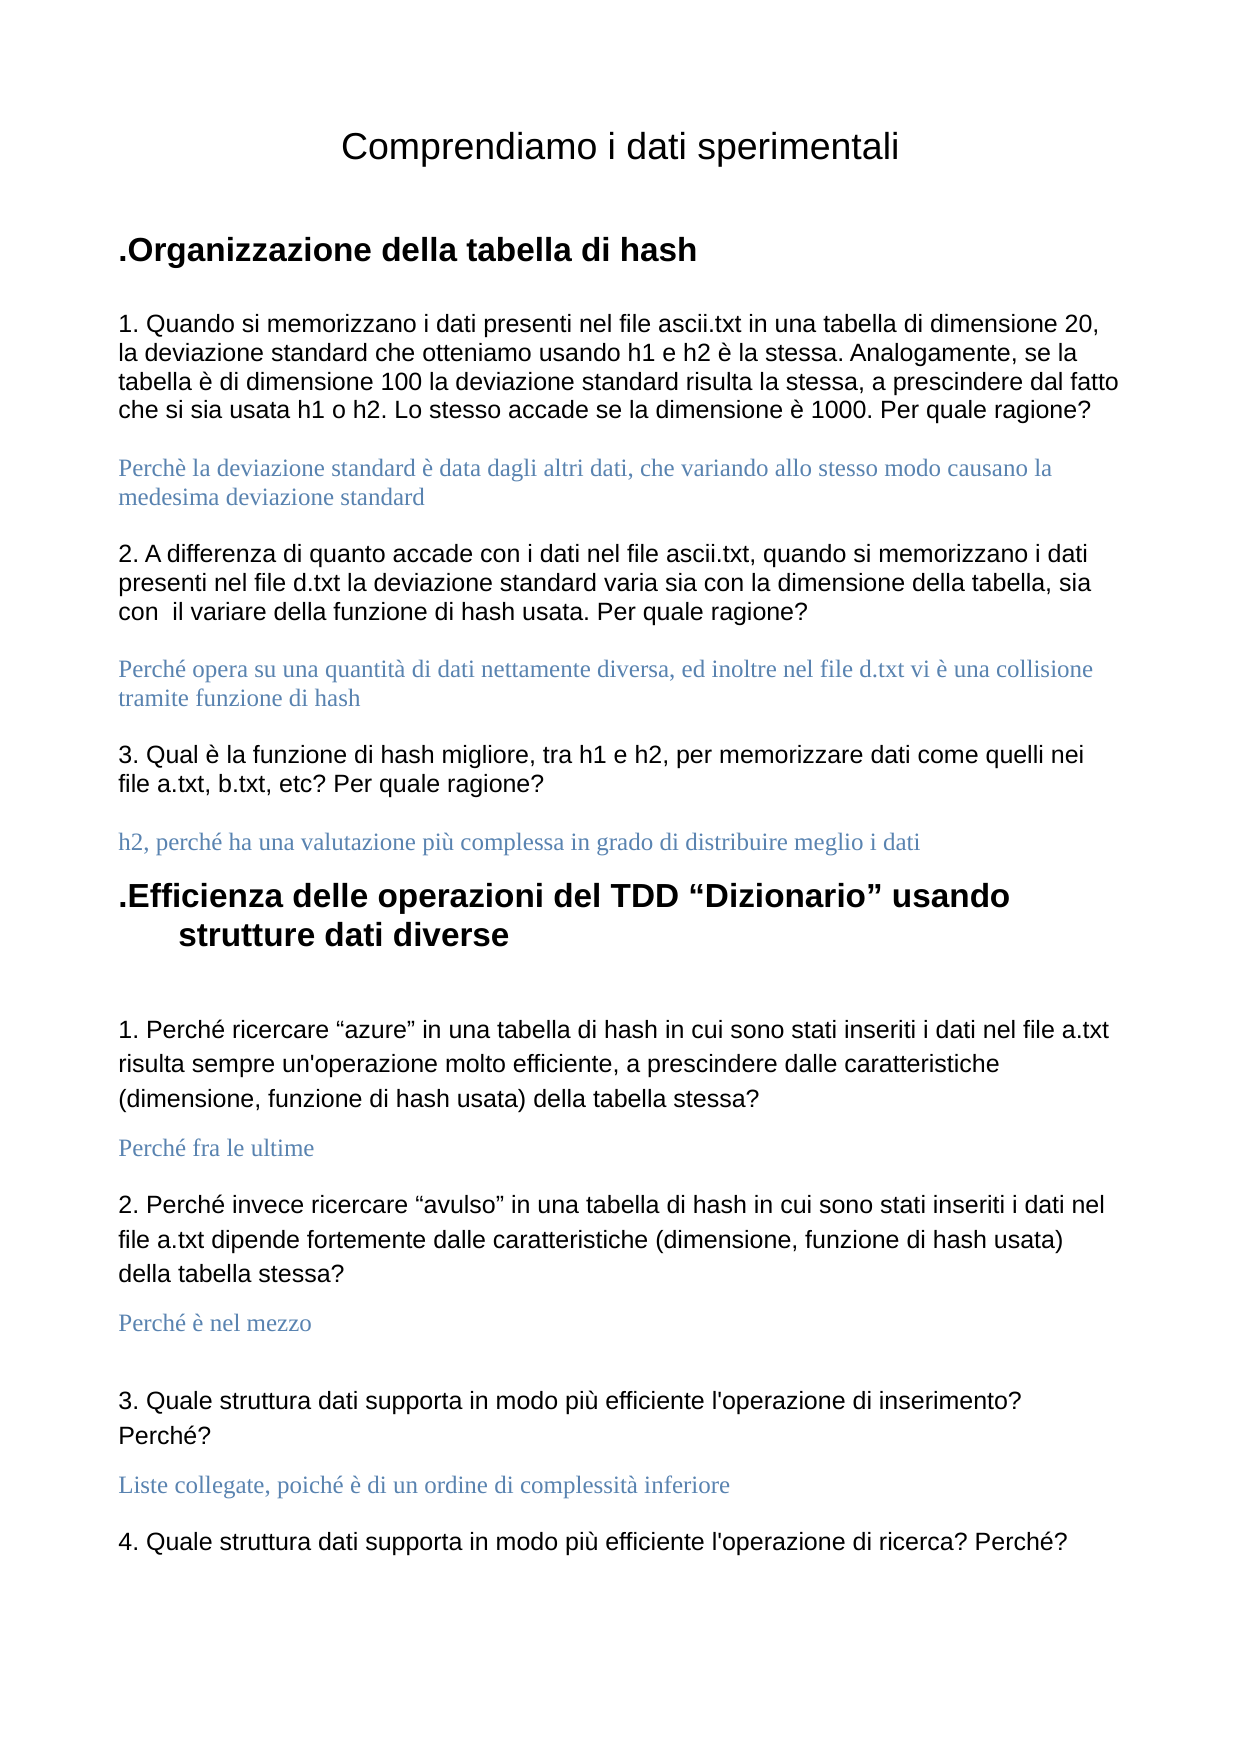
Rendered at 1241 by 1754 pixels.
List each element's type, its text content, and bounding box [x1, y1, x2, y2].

text 1. Perché ricercare “azure” in una tabella di hash in cui sono stati inseriti i dati nel file a.txt risulta sempre un'operazione molto efficiente, a prescindere dalle caratteristiche (dimensione, funzione di hash usata) della tabella stessa? [118, 1015, 1122, 1112]
text Liste collegate, poiché è di un ordine di complessità inferiore [118, 1470, 1122, 1498]
text Perché fra le ultime [118, 1133, 1122, 1162]
subtitle Efficienza delle operazioni del TDD “Dizionario” usando strutture dati diverse [118, 876, 1122, 953]
text 3. Quale struttura dati supporta in modo più efficiente l'operazione di inserimento? Perché? [118, 1386, 1122, 1449]
text Perchè la deviazione standard è data dagli altri dati, che variando allo stesso modo causano la medesima deviazione standard [118, 453, 1122, 511]
text 2. Perché invece ricercare “avulso” in una tabella di hash in cui sono stati inseriti i dati nel file a.txt dipende fortemente dalle caratteristiche (dimensione, funzione di hash usata) della tabella stessa? [118, 1190, 1122, 1288]
text Perché è nel mezzo [118, 1308, 1122, 1337]
text 3. Qual è la funzione di hash migliore, tra h1 e h2, per memorizzare dati come quelli nei file a.txt, b.txt, etc? Per quale ragione? [118, 741, 1122, 798]
text Perché opera su una quantità di dati nettamente diversa, ed inoltre nel file d.txt vi è una collisione tramite funzione di hash [118, 654, 1122, 712]
subtitle Comprendiamo i dati sperimentali [118, 124, 1122, 167]
subtitle Organizzazione della tabella di hash [118, 229, 1122, 268]
text 4. Quale struttura dati supporta in modo più efficiente l'operazione di ricerca? Perché? [118, 1527, 1122, 1556]
text 1. Quando si memorizzano i dati presenti nel file ascii.txt in una tabella di dimensione 20, la deviazione standard che otteniamo usando h1 e h2 è la stessa. Analogamente, se la tabella è di dimensione 100 la deviazione standard risulta la stessa, a prescindere dal fatto che si sia usata h1 o h2. Lo stesso accade se la dimensione è 1000. Per quale ragione? [118, 309, 1122, 424]
text h2, perché ha una valutazione più complessa in grado di distribuire meglio i dati [118, 827, 1122, 856]
text 2. A differenza di quanto accade con i dati nel file ascii.txt, quando si memorizzano i dati presenti nel file d.txt la deviazione standard varia sia con la dimensione della tabella, sia con il variare della funzione di hash usata. Per quale ragione? [118, 539, 1122, 626]
